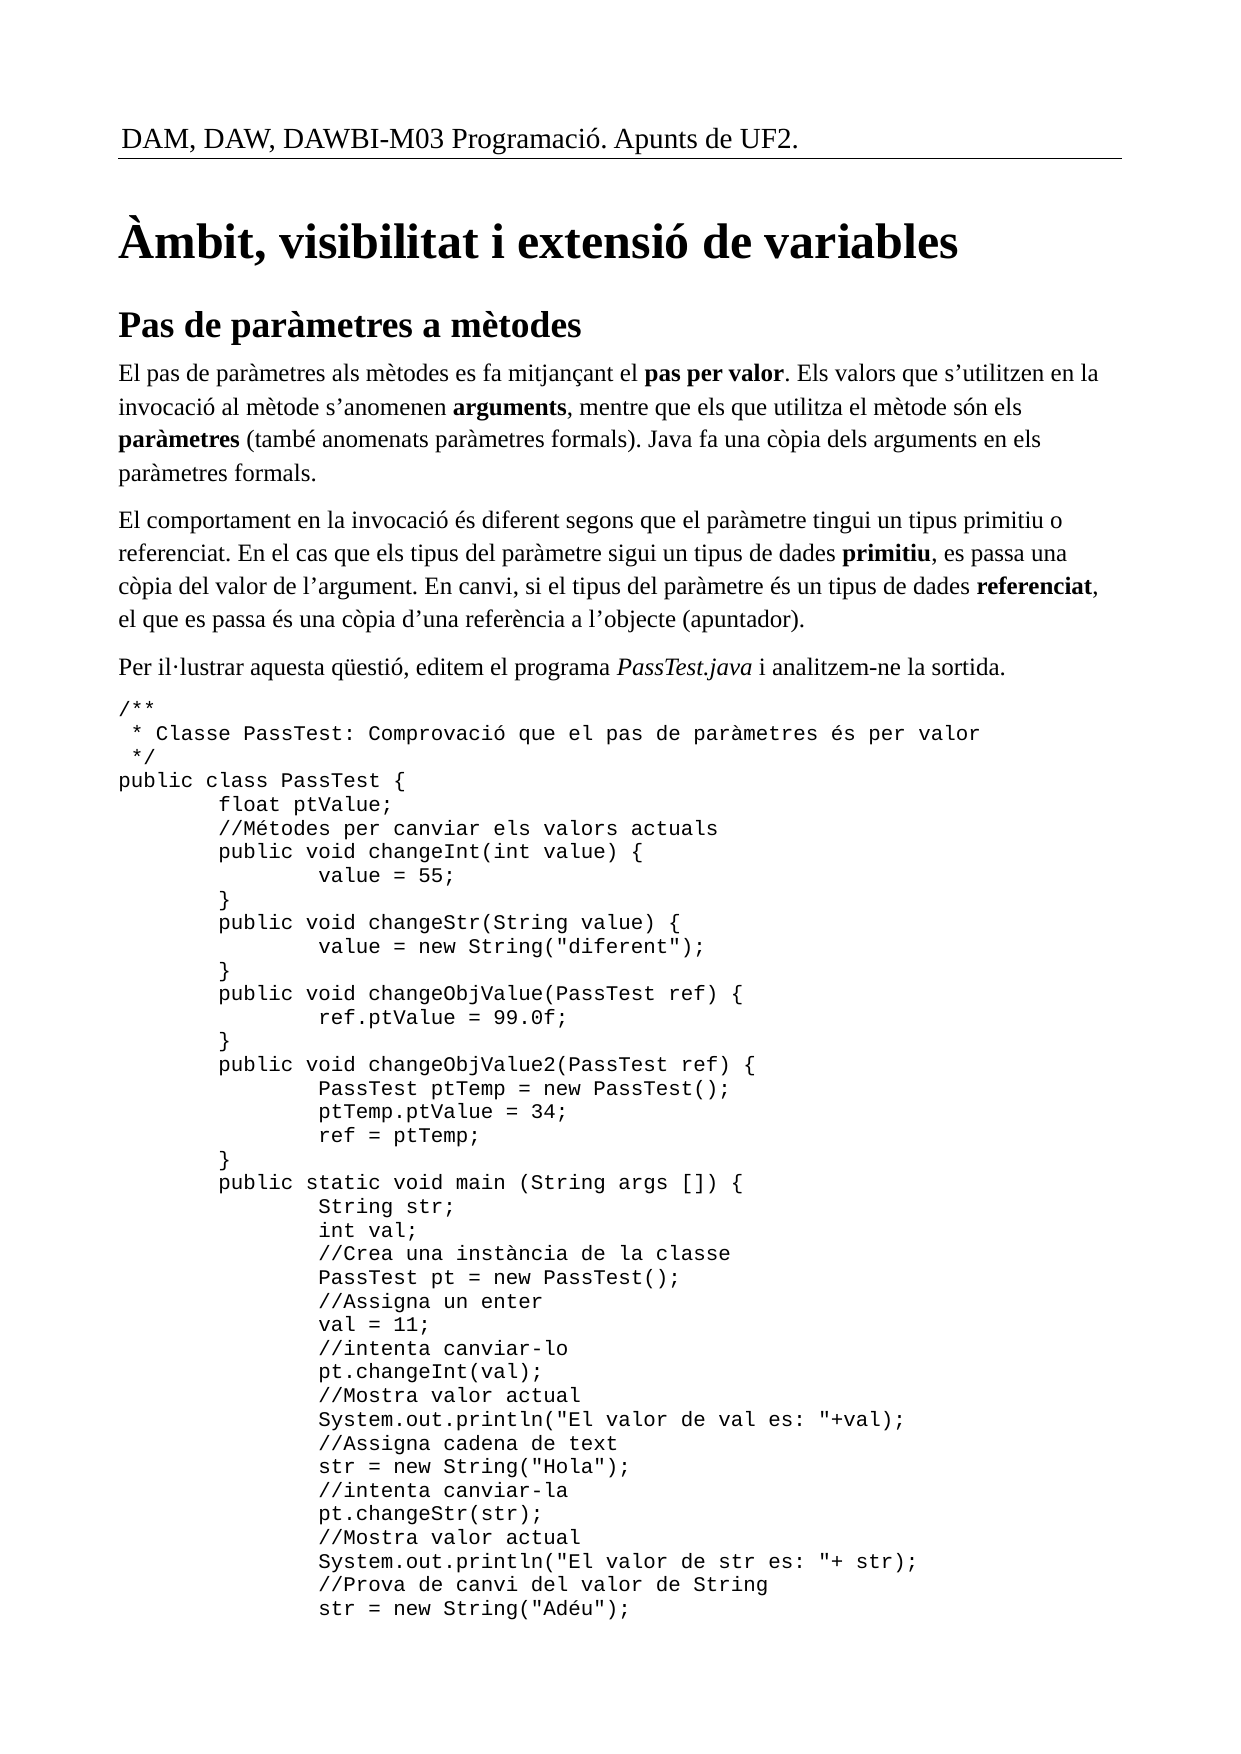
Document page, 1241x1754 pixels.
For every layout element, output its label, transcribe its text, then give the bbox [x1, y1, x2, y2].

text pt.changeStr(str); [118, 1503, 1122, 1527]
text } [118, 1031, 1122, 1054]
text } [118, 959, 1122, 983]
text /** [118, 699, 1122, 723]
text String str; [118, 1196, 1122, 1220]
text public void changeStr(String value) { [118, 912, 1122, 936]
text value = new String("diferent"); [118, 936, 1122, 959]
text PassTest ptTemp = new PassTest(); [118, 1078, 1122, 1101]
text //intenta canviar-la [118, 1480, 1122, 1503]
text El comportament en la invocació és diferent segons que el paràmetre tingui un tipus primitiu o referenciat. En el cas que els tipus del paràmetre sigui un tipus de dades primitiu, es passa una còpia del valor de l’argument. En canvi, si el tipus del paràmetre és un tipus de dades referenciat, el que es passa és una còpia d’una referència a l’objecte (apuntador). [118, 505, 1122, 633]
text public static void main (String args []) { [118, 1172, 1122, 1196]
text //Mostra valor actual [118, 1527, 1122, 1551]
text value = 55; [118, 865, 1122, 889]
text pt.changeInt(val); [118, 1362, 1122, 1385]
text //Prova de canvi del valor de String [118, 1574, 1122, 1598]
subtitle Àmbit, visibilitat i extensió de variables [118, 212, 1122, 269]
text } [118, 889, 1122, 912]
text float ptValue; [118, 794, 1122, 818]
text ptTemp.ptValue = 34; [118, 1101, 1122, 1125]
text Per il·lustrar aquesta qüestió, editem el programa PassTest.java i analitzem-ne la sortida. [118, 652, 1122, 681]
text //Métodes per canviar els valors actuals [118, 818, 1122, 841]
text public void changeInt(int value) { [118, 841, 1122, 865]
text public class PassTest { [118, 770, 1122, 794]
text //Mostra valor actual [118, 1385, 1122, 1409]
text val = 11; [118, 1314, 1122, 1338]
text //Crea una instància de la classe [118, 1243, 1122, 1267]
text //Assigna un enter [118, 1291, 1122, 1314]
subtitle Pas de paràmetres a mètodes [118, 303, 1122, 346]
text El pas de paràmetres als mètodes es fa mitjançant el pas per valor. Els valors que s’utilitzen en la invocació al mètode s’anomenen arguments, mentre que els que utilitza el mètode són els paràmetres (també anomenats paràmetres formals). Java fa una còpia dels arguments en els paràmetres formals. [118, 358, 1122, 486]
text public void changeObjValue(PassTest ref) { [118, 983, 1122, 1007]
text */ [118, 747, 1122, 770]
text } [118, 1149, 1122, 1172]
text * Classe PassTest: Comprovació que el pas de paràmetres és per valor [118, 723, 1122, 747]
text //intenta canviar-lo [118, 1338, 1122, 1362]
text PassTest pt = new PassTest(); [118, 1267, 1122, 1291]
text ref.ptValue = 99.0f; [118, 1007, 1122, 1031]
text //Assigna cadena de text [118, 1432, 1122, 1456]
text public void changeObjValue2(PassTest ref) { [118, 1054, 1122, 1078]
text System.out.println("El valor de val es: "+val); [118, 1409, 1122, 1432]
text int val; [118, 1220, 1122, 1243]
text str = new String("Hola"); [118, 1456, 1122, 1480]
text ref = ptTemp; [118, 1125, 1122, 1149]
text System.out.println("El valor de str es: "+ str); [118, 1551, 1122, 1574]
text str = new String("Adéu"); [118, 1598, 1122, 1622]
